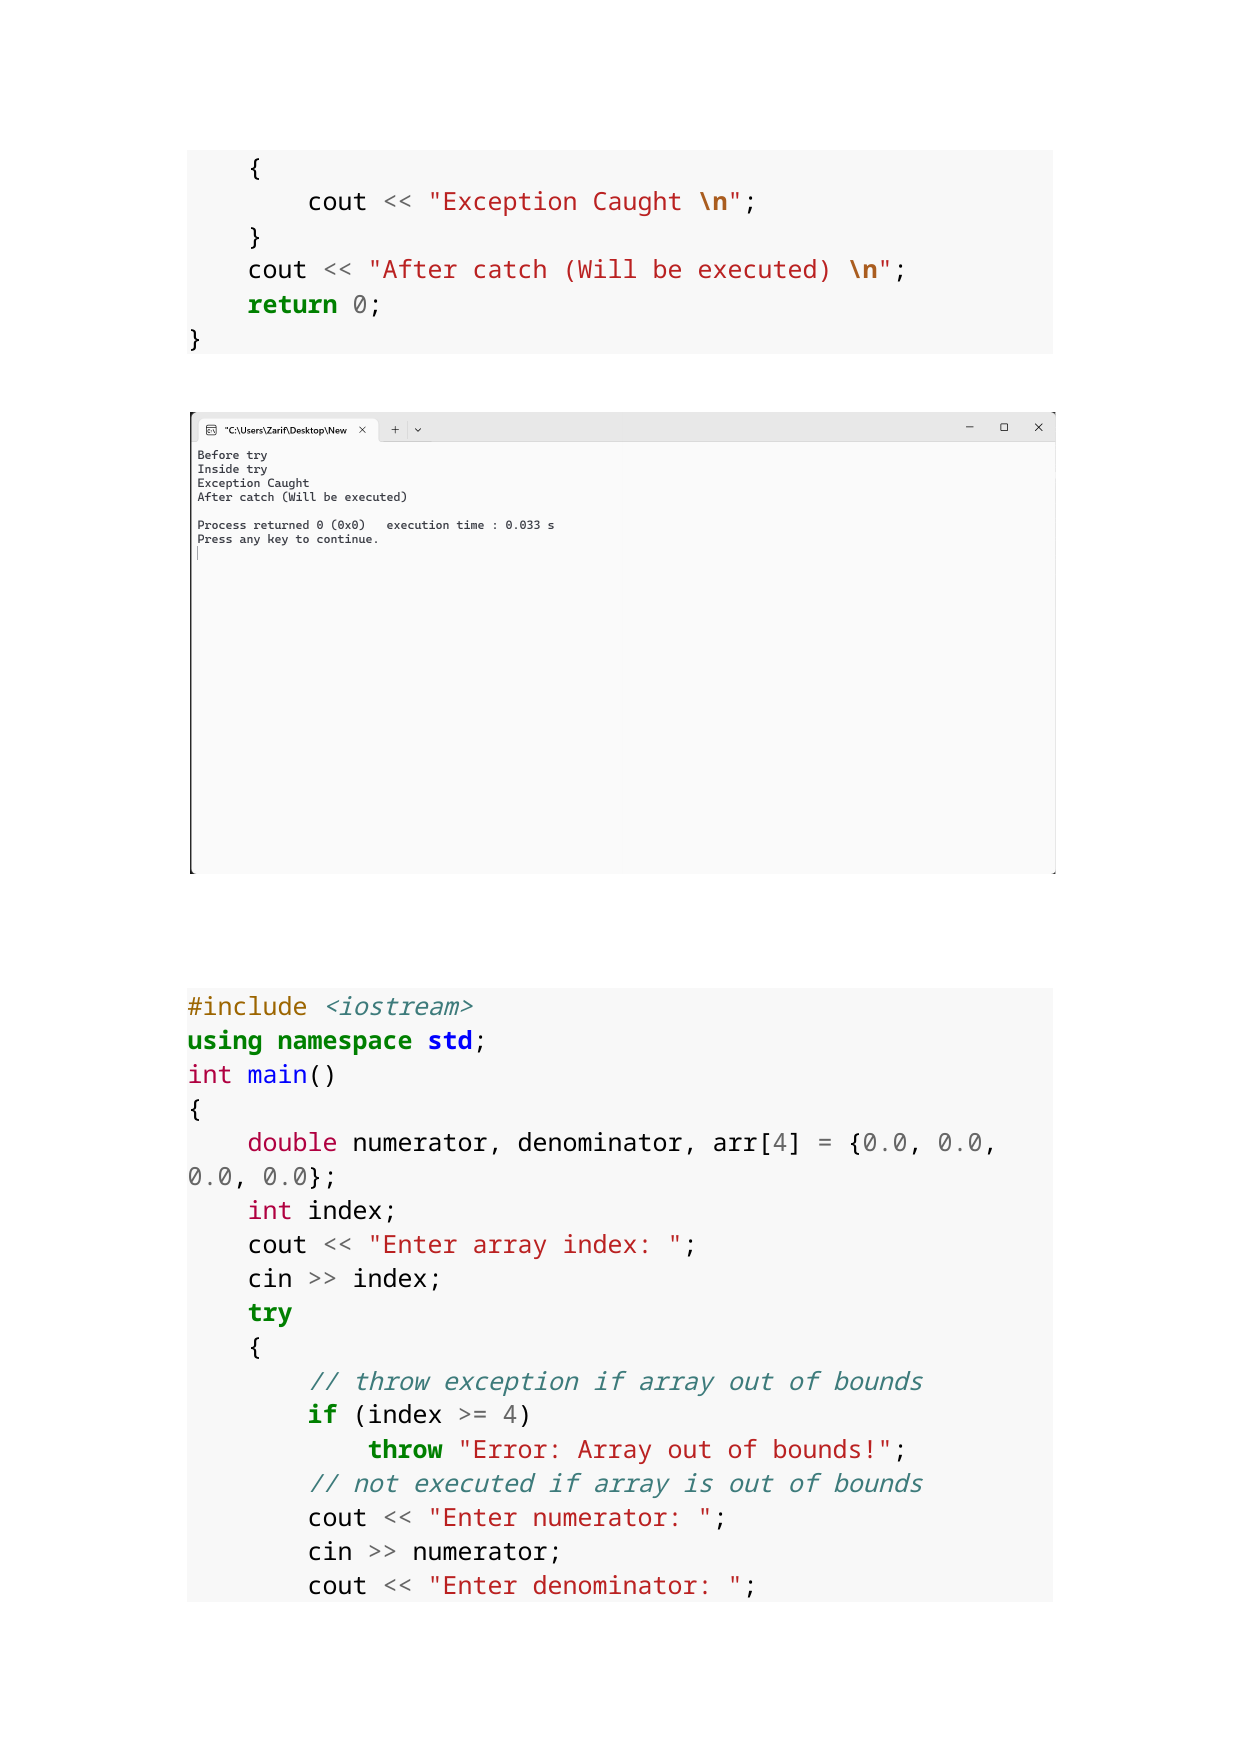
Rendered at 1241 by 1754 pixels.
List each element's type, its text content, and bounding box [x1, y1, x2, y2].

text try [187, 1295, 1053, 1329]
text cout << "After catch (Will be executed) \n"; [187, 252, 1053, 286]
text { [187, 1091, 1053, 1125]
text int index; [187, 1193, 1053, 1227]
text // throw exception if array out of bounds [187, 1363, 1053, 1397]
picture [190, 412, 1056, 874]
text if (index >= 4) [187, 1397, 1053, 1431]
text { [187, 1329, 1053, 1363]
text cout << "Enter array index: "; [187, 1227, 1053, 1261]
text cout << "Enter numerator: "; [187, 1499, 1053, 1533]
text { [187, 150, 1053, 184]
text int main() [187, 1057, 1053, 1091]
text double numerator, denominator, arr[4] = {0.0, 0.0, 0.0, 0.0}; [187, 1125, 1053, 1193]
text return 0; [187, 286, 1053, 320]
text #include <iostream> [187, 988, 1053, 1022]
text cin >> index; [187, 1261, 1053, 1295]
text cout << "Enter denominator: "; [187, 1567, 1053, 1602]
text } [187, 320, 1053, 354]
text throw "Error: Array out of bounds!"; [187, 1431, 1053, 1465]
text } [187, 218, 1053, 252]
text cin >> numerator; [187, 1533, 1053, 1567]
text // not executed if array is out of bounds [187, 1465, 1053, 1499]
text using namespace std; [187, 1022, 1053, 1057]
text cout << "Exception Caught \n"; [187, 184, 1053, 218]
